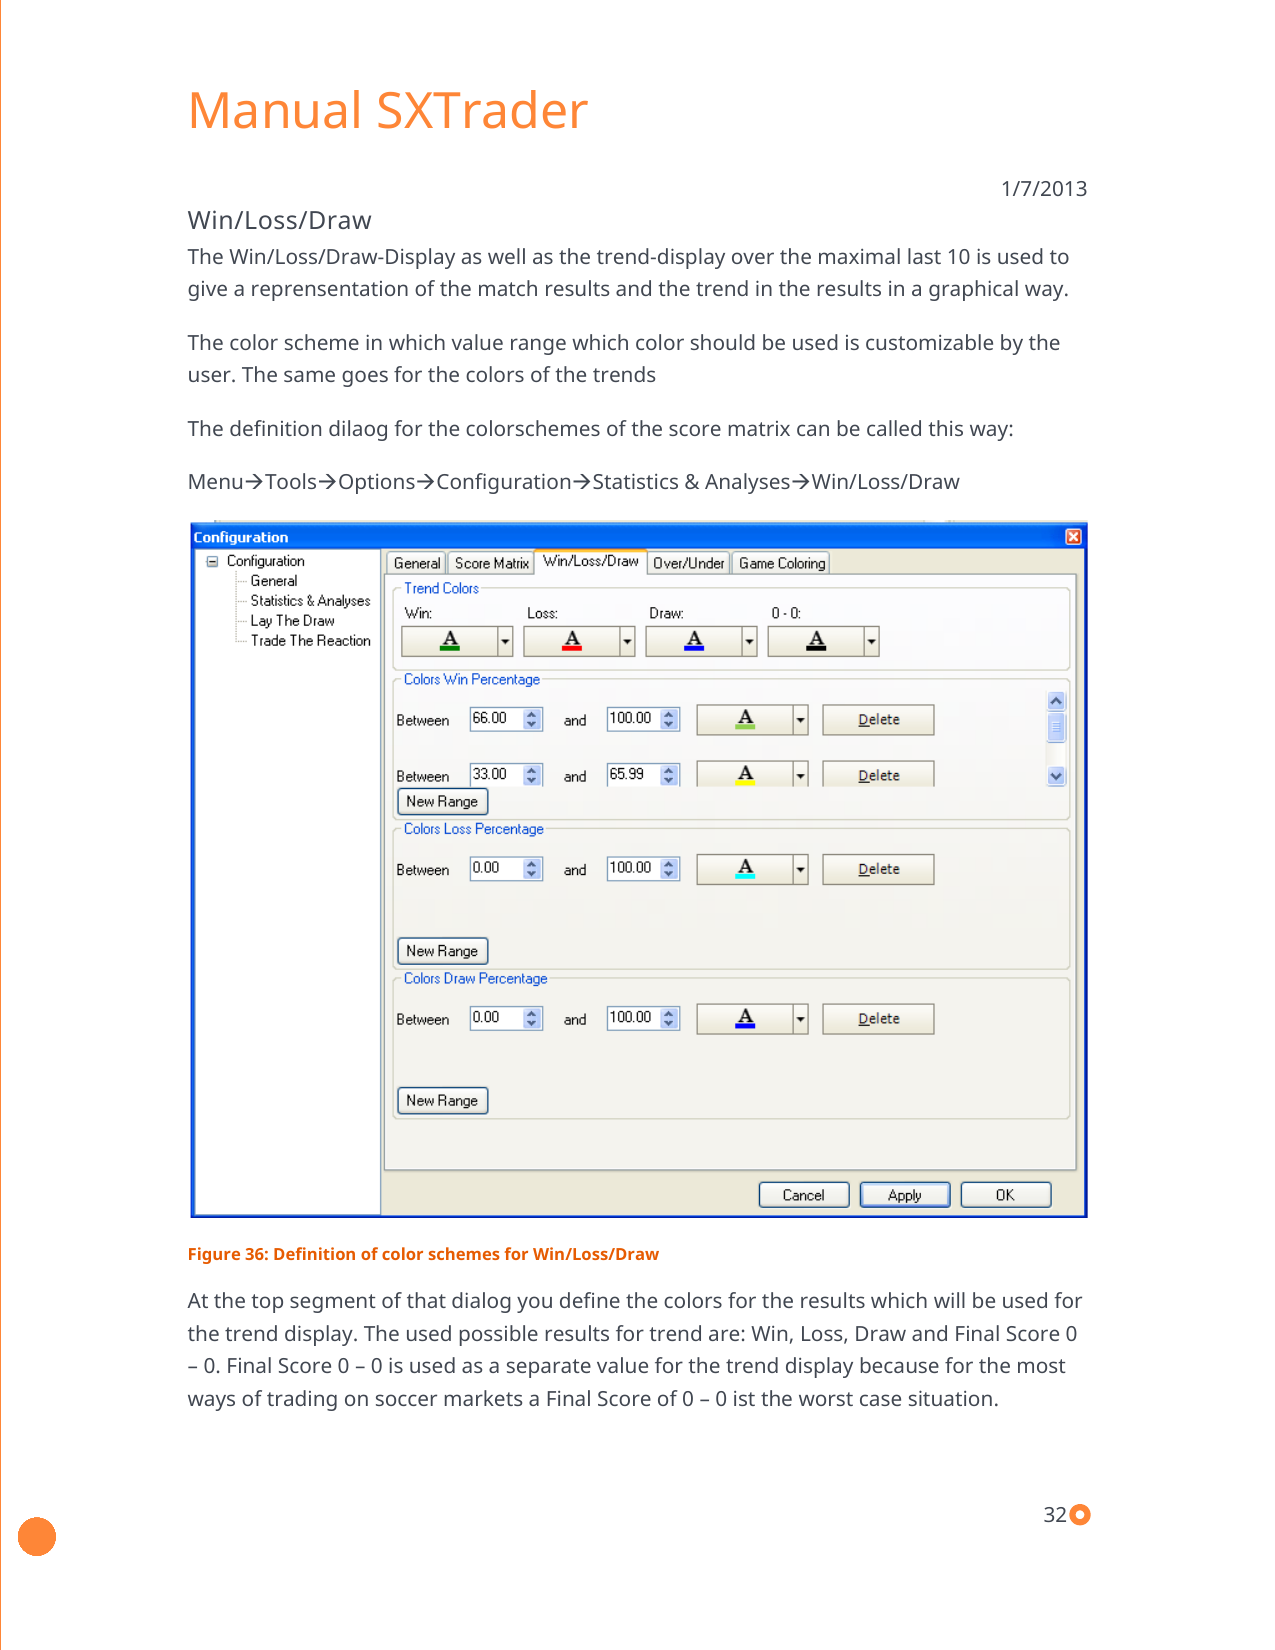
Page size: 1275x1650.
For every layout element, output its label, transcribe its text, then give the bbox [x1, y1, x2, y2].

text The definition dilaog for the colorschemes of the score matrix can be called this way: [187, 414, 1087, 442]
text The Win/Loss/Draw-Display as well as the trend-display over the maximal last 10 is used to give a reprensentation of the match results and the trend in the results in a graphical way. [187, 242, 1087, 303]
text At the top segment of that dialog you define the colors for the results which will be used for the trend display. The used possible results for trend are: Win, Loss, Draw and Final Score 0 – 0. Final Score 0 – 0 is used as a separate value for the trend display because for the most ways of trading on soccer markets a Final Score of 0 – 0 ist the worst case situation. [187, 1286, 1087, 1413]
text Figure 36: Definition of color schemes for Win/Loss/Draw [187, 1243, 1087, 1266]
text MenuToolsOptionsConfigurationStatistics & AnalysesWin/Loss/Draw [187, 467, 1087, 496]
subtitle Win/Loss/Draw [187, 203, 1087, 237]
text The color scheme in which value range which color should be used is customizable by the user. The same goes for the colors of the trends [187, 328, 1087, 389]
